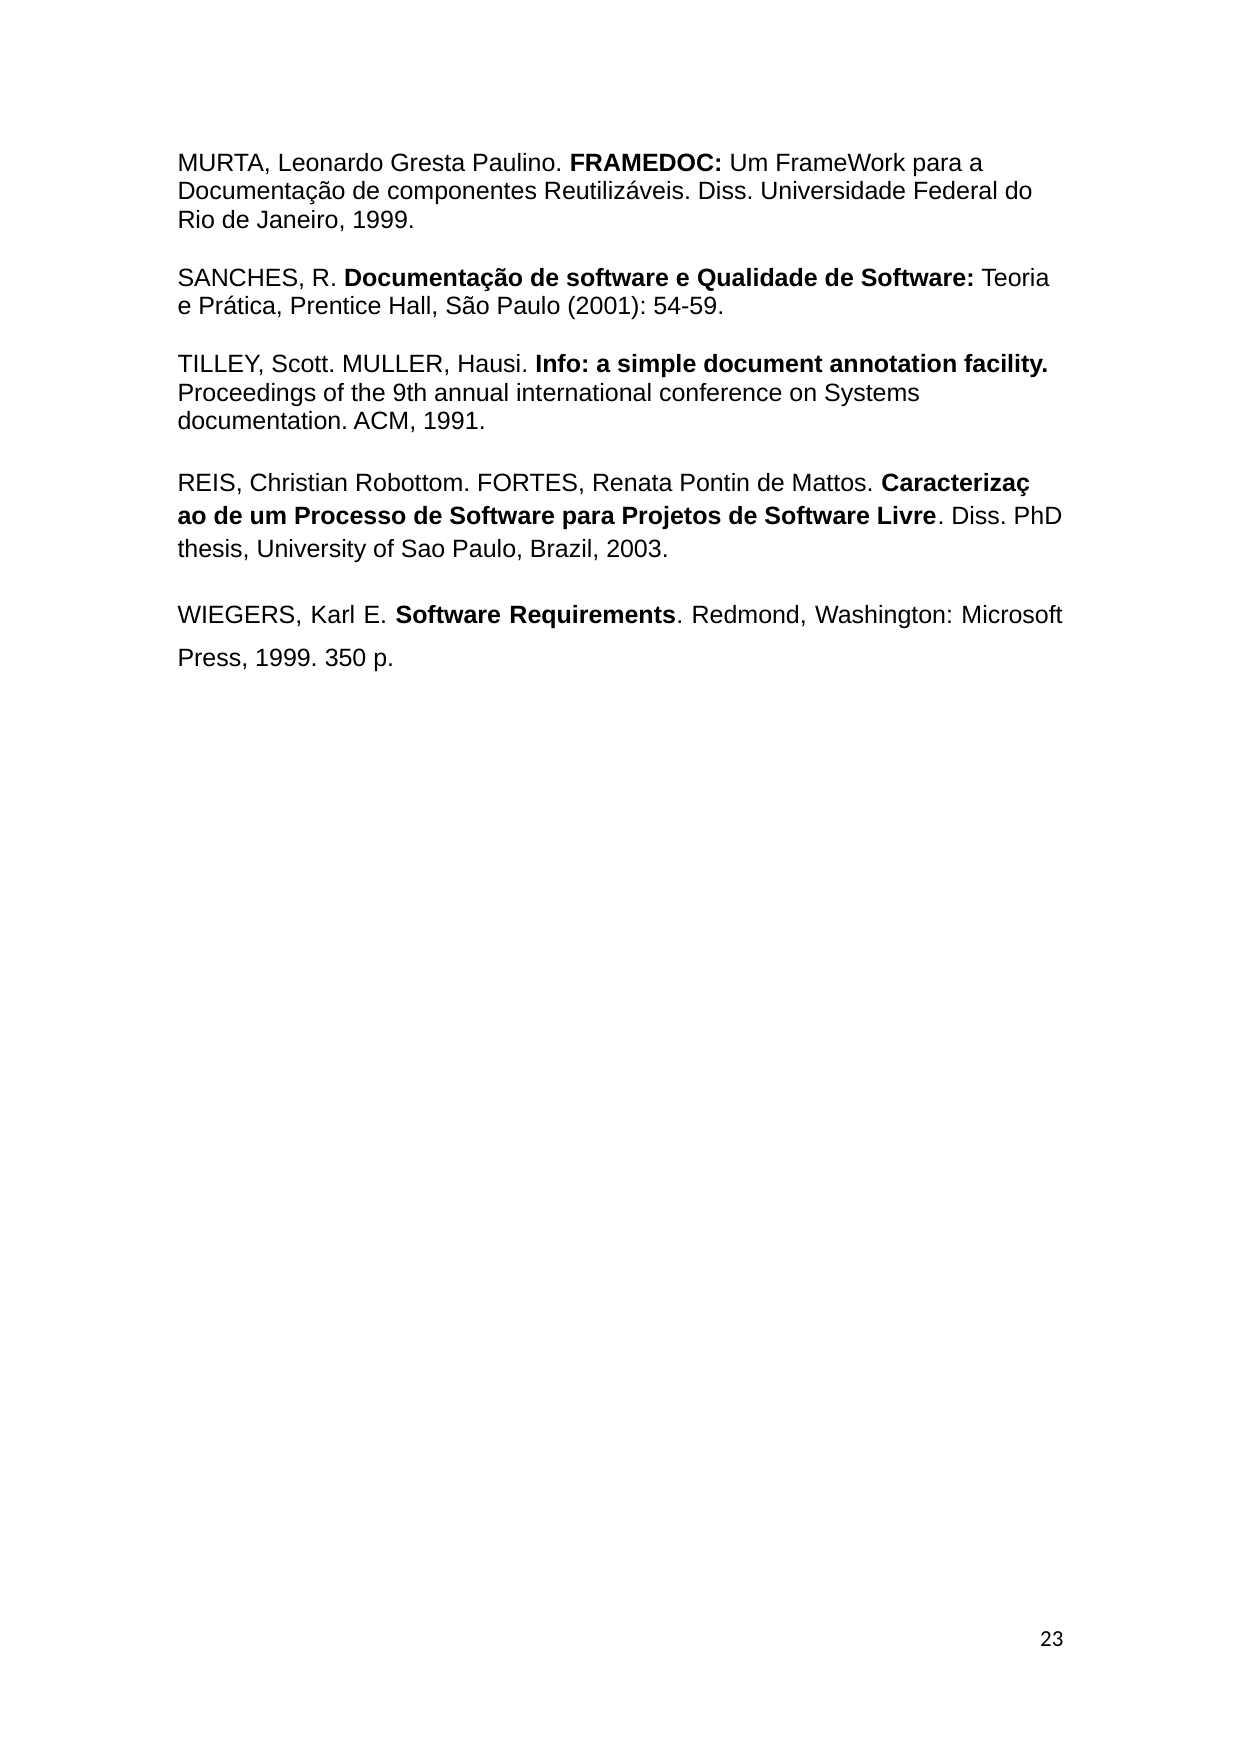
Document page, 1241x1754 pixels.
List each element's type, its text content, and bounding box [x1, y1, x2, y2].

text REIS, Christian Robottom. FORTES, Renata Pontin de Mattos. Caracterizaç ao de um Processo de Software para Projetos de Software Livre. Diss. PhD thesis, University of Sao Paulo, Brazil, 2003. [177, 468, 1063, 563]
text TILLEY, Scott. MULLER, Hausi. Info: a simple document annotation facility. Proceedings of the 9th annual international conference on Systems documentation. ACM, 1991. [177, 349, 1063, 435]
text MURTA, Leonardo Gresta Paulino. FRAMEDOC: Um FrameWork para a Documentação de componentes Reutilizáveis. Diss. Universidade Federal do Rio de Janeiro, 1999. [177, 148, 1063, 234]
text WIEGERS, Karl E. Software Requirements. Redmond, Washington: Microsoft Press, 1999. 350 p. [177, 600, 1063, 672]
text SANCHES, R. Documentação de software e Qualidade de Software: Teoria e Prática, Prentice Hall, São Paulo (2001): 54-59. [177, 263, 1063, 320]
